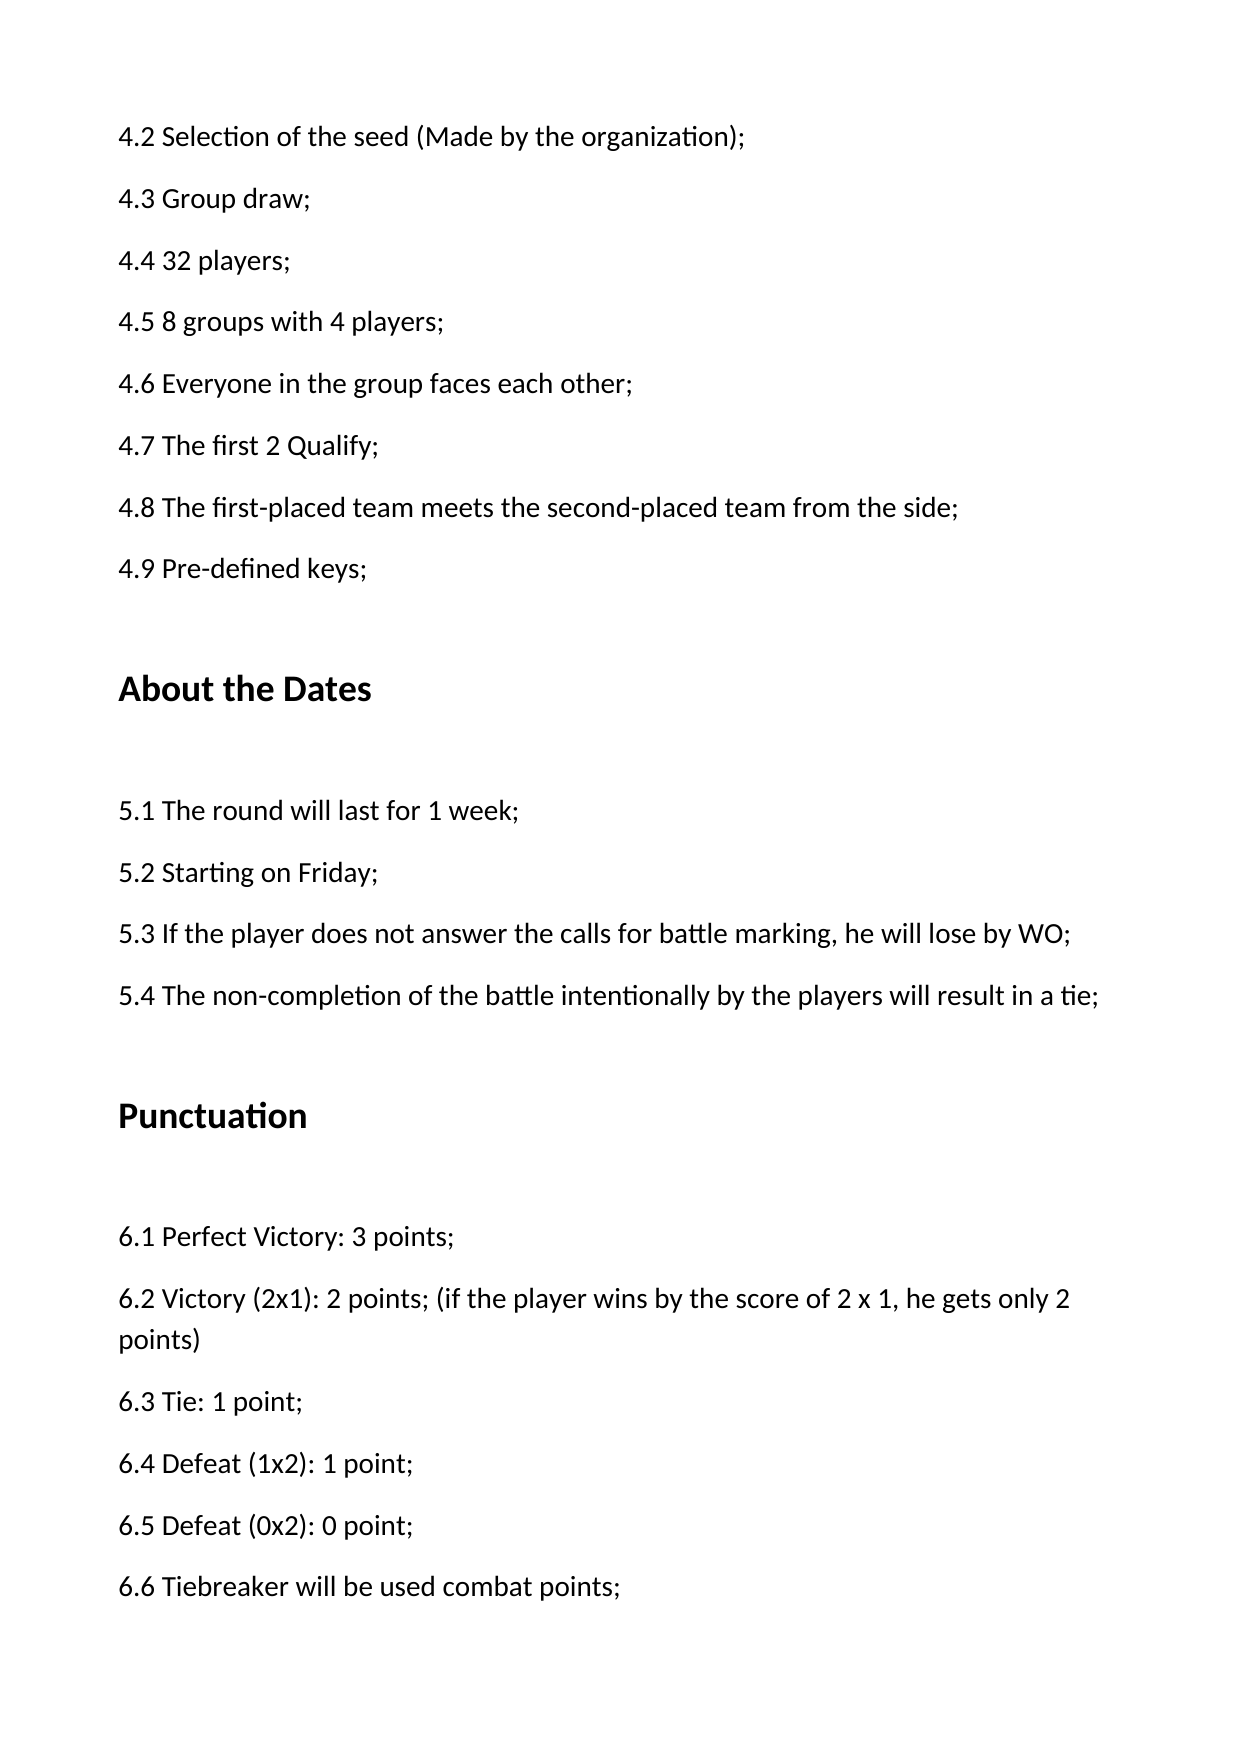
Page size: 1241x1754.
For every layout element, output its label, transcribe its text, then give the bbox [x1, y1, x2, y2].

text Punctuation [118, 1092, 1122, 1138]
text About the Dates [118, 665, 1122, 711]
text 4.4 32 players; [118, 242, 1122, 277]
text 4.3 Group draw; [118, 180, 1122, 216]
text 4.6 Everyone in the group faces each other; [118, 365, 1122, 401]
text 4.2 Selection of the seed (Made by the organization); [118, 118, 1122, 154]
text 5.3 If the player does not answer the calls for battle marking, he will lose by WO; [118, 915, 1122, 951]
text 5.2 Starting on Friday; [118, 854, 1122, 889]
text 6.3 Tie: 1 point; [118, 1383, 1122, 1419]
text 5.4 The non-completion of the battle intentionally by the players will result in a tie; [118, 977, 1122, 1013]
text 4.8 The first-placed team meets the second-placed team from the side; [118, 489, 1122, 524]
text 4.9 Pre-defined keys; [118, 551, 1122, 586]
text 6.5 Defeat (0x2): 0 point; [118, 1507, 1122, 1542]
text 6.1 Perfect Victory: 3 points; [118, 1218, 1122, 1254]
text 5.1 The round will last for 1 week; [118, 792, 1122, 827]
text 6.4 Defeat (1x2): 1 point; [118, 1445, 1122, 1480]
text 6.6 Tiebreaker will be used combat points; [118, 1568, 1122, 1604]
text 4.5 8 groups with 4 players; [118, 303, 1122, 339]
text 6.2 Victory (2x1): 2 points; (if the player wins by the score of 2 x 1, he gets only 2 points) [118, 1280, 1122, 1357]
text 4.7 The first 2 Qualify; [118, 427, 1122, 463]
